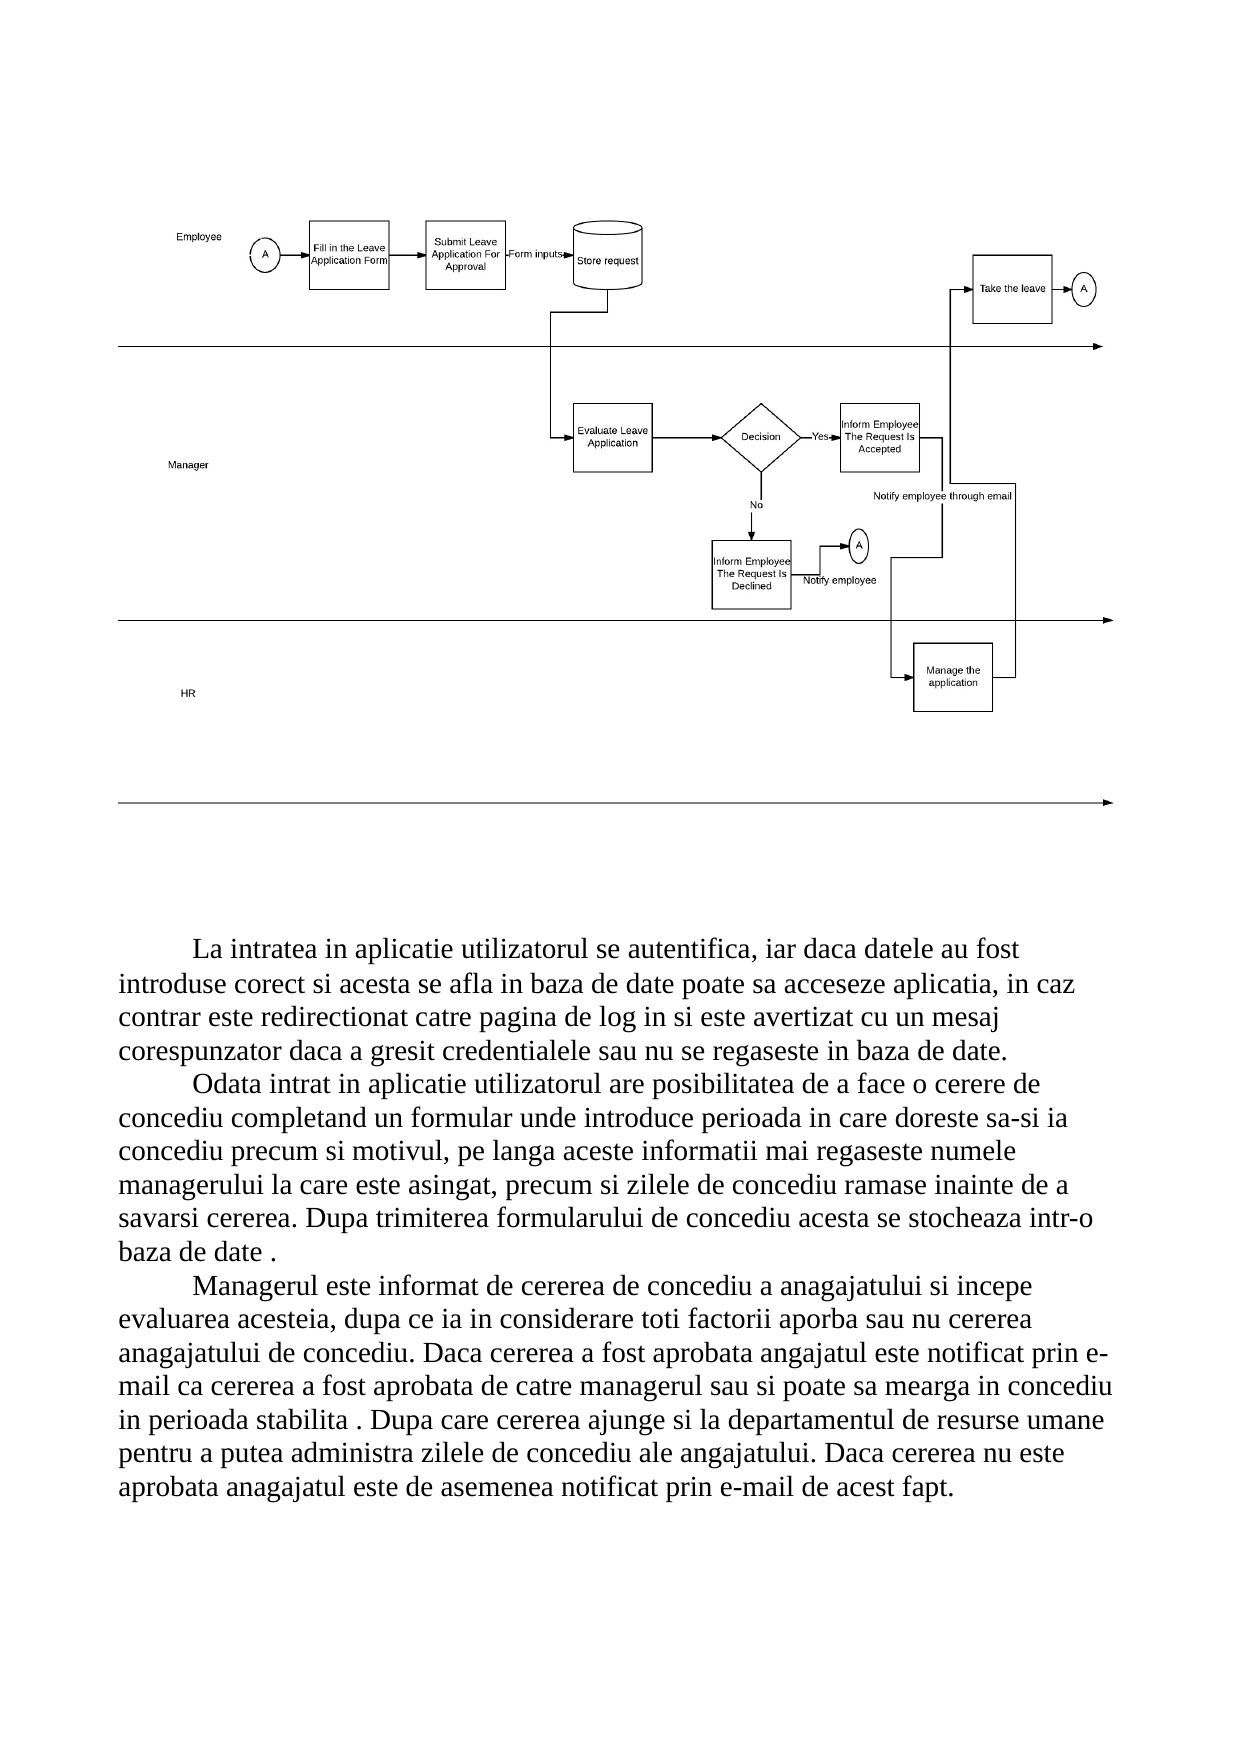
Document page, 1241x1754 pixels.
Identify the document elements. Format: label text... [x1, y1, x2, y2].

text Managerul este informat de cererea de concediu a anagajatului si incepe evaluarea acesteia, dupa ce ia in considerare toti factorii aporba sau nu cererea anagajatului de concediu. Daca cererea a fost aprobata angajatul este notificat prin e-mail ca cererea a fost aprobata de catre managerul sau si poate sa mearga in concediu in perioada stabilita . Dupa care cererea ajunge si la departamentul de resurse umane pentru a putea administra zilele de concediu ale angajatului. Daca cererea nu este aprobata anagajatul este de asemenea notificat prin e-mail de acest fapt. [118, 1268, 1122, 1502]
picture [118, 118, 1123, 894]
text Odata intrat in aplicatie utilizatorul are posibilitatea de a face o cerere de concediu completand un formular unde introduce perioada in care doreste sa-si ia concediu precum si motivul, pe langa aceste informatii mai regaseste numele managerului la care este asingat, precum si zilele de concediu ramase inainte de a savarsi cererea. Dupa trimiterea formularului de concediu acesta se stocheaza intr-o baza de date . [118, 1066, 1122, 1268]
text La intratea in aplicatie utilizatorul se autentifica, iar daca datele au fost introduse corect si acesta se afla in baza de date poate sa acceseze aplicatia, in caz contrar este redirectionat catre pagina de log in si este avertizat cu un mesaj corespunzator daca a gresit credentialele sau nu se regaseste in baza de date. [118, 930, 1122, 1066]
